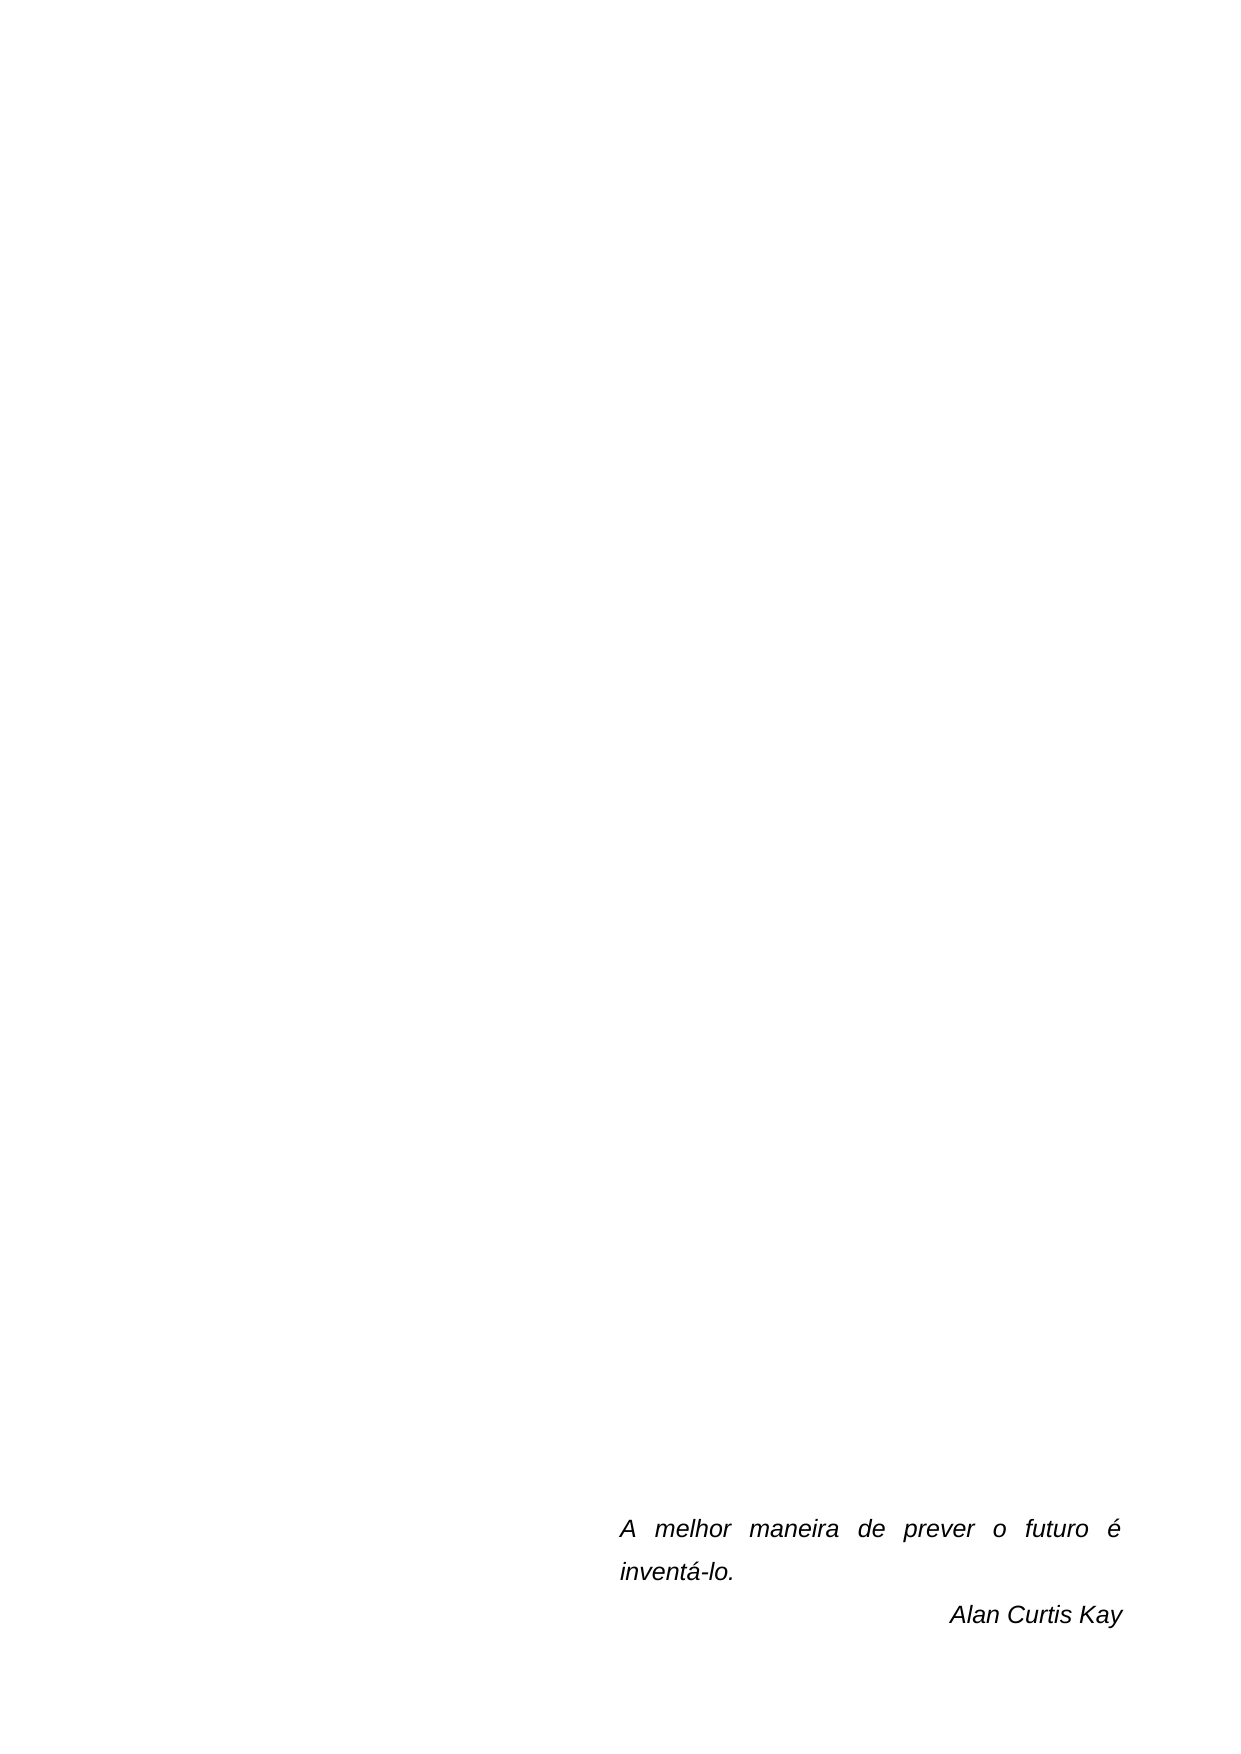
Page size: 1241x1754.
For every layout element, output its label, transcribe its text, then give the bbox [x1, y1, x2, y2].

text A melhor maneira de prever o futuro é inventá-lo. [620, 1514, 1122, 1586]
text Alan Curtis Kay [546, 1600, 1122, 1629]
